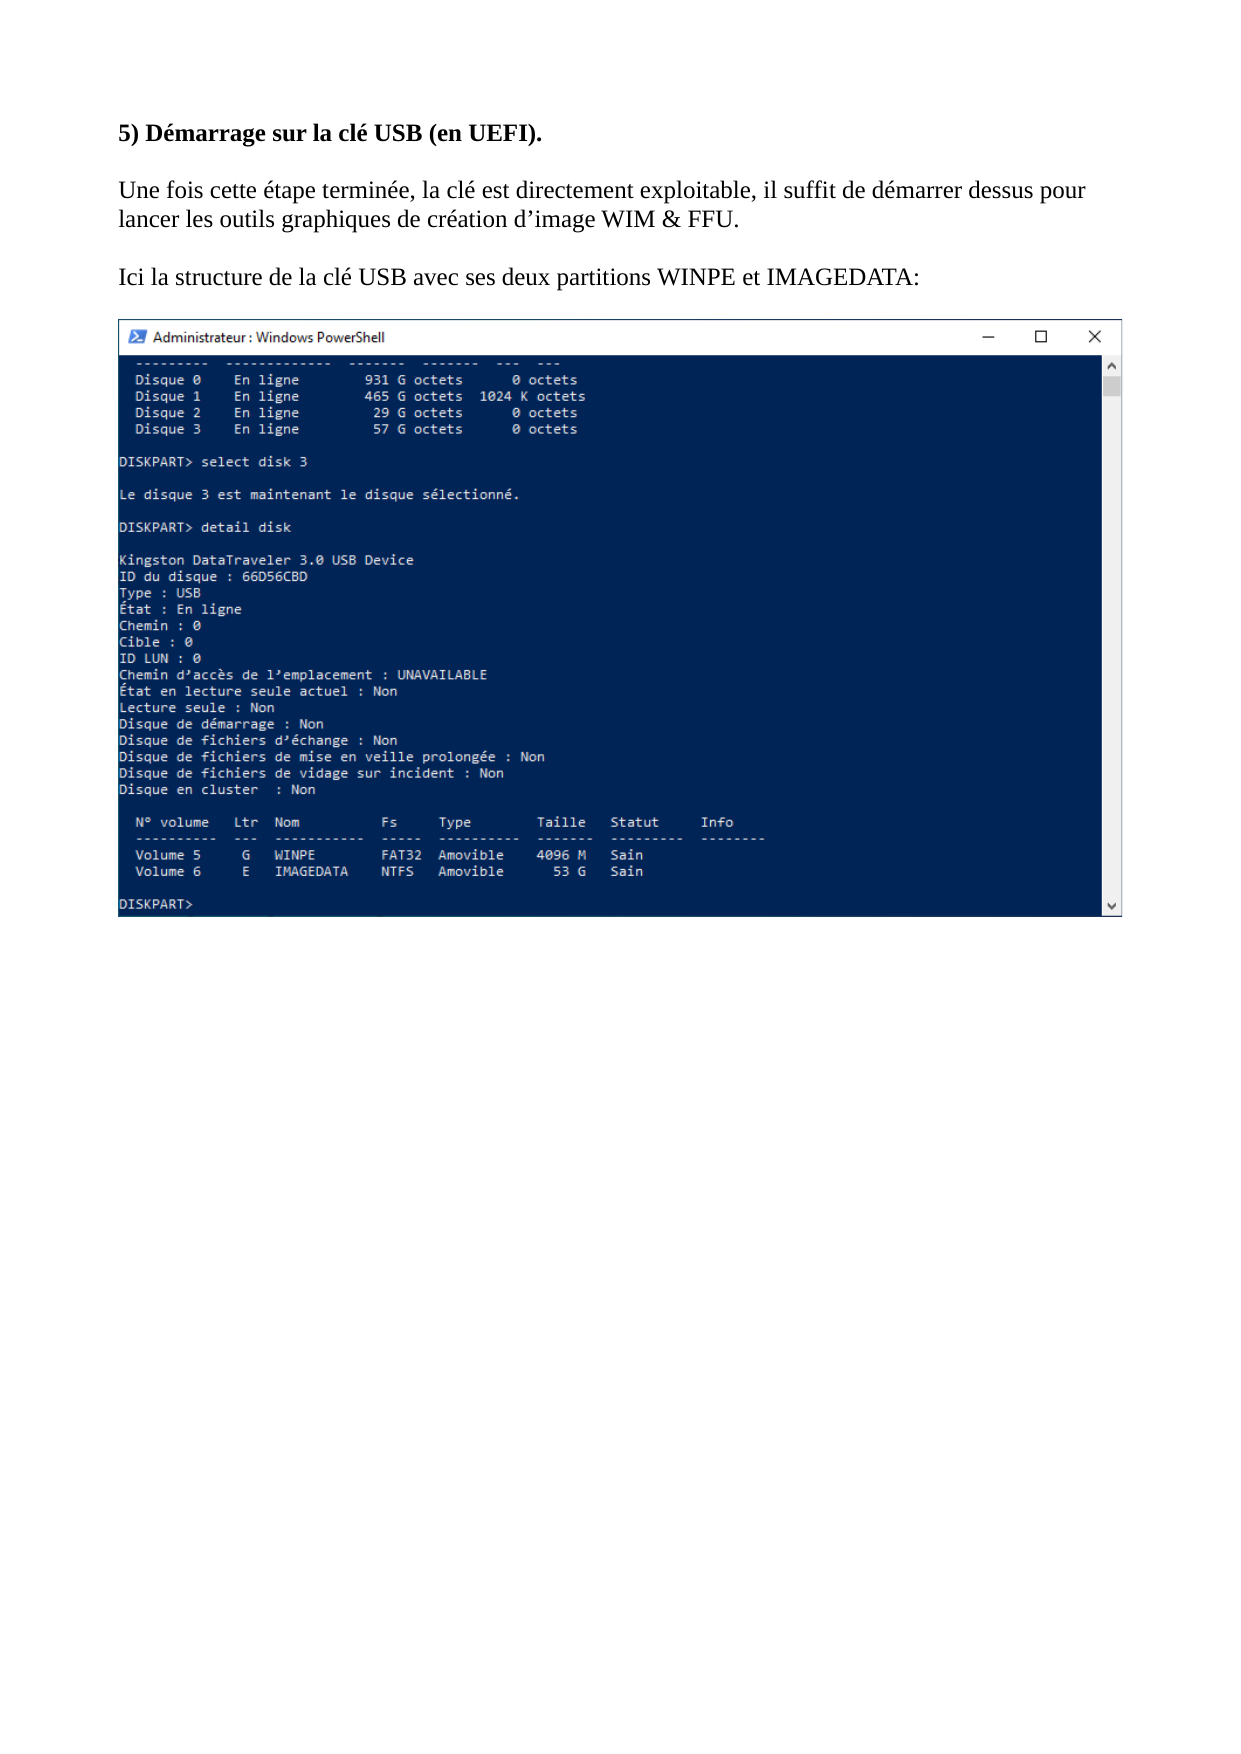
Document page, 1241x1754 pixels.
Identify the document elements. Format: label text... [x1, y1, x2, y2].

text Ici la structure de la clé USB avec ses deux partitions WINPE et IMAGEDATA: [118, 262, 1122, 291]
text 5) Démarrage sur la clé USB (en UEFI). [118, 118, 1122, 147]
picture [118, 319, 1123, 917]
text Une fois cette étape terminée, la clé est directement exploitable, il suffit de démarrer dessus pour lancer les outils graphiques de création d’image WIM & FFU. [118, 176, 1122, 233]
